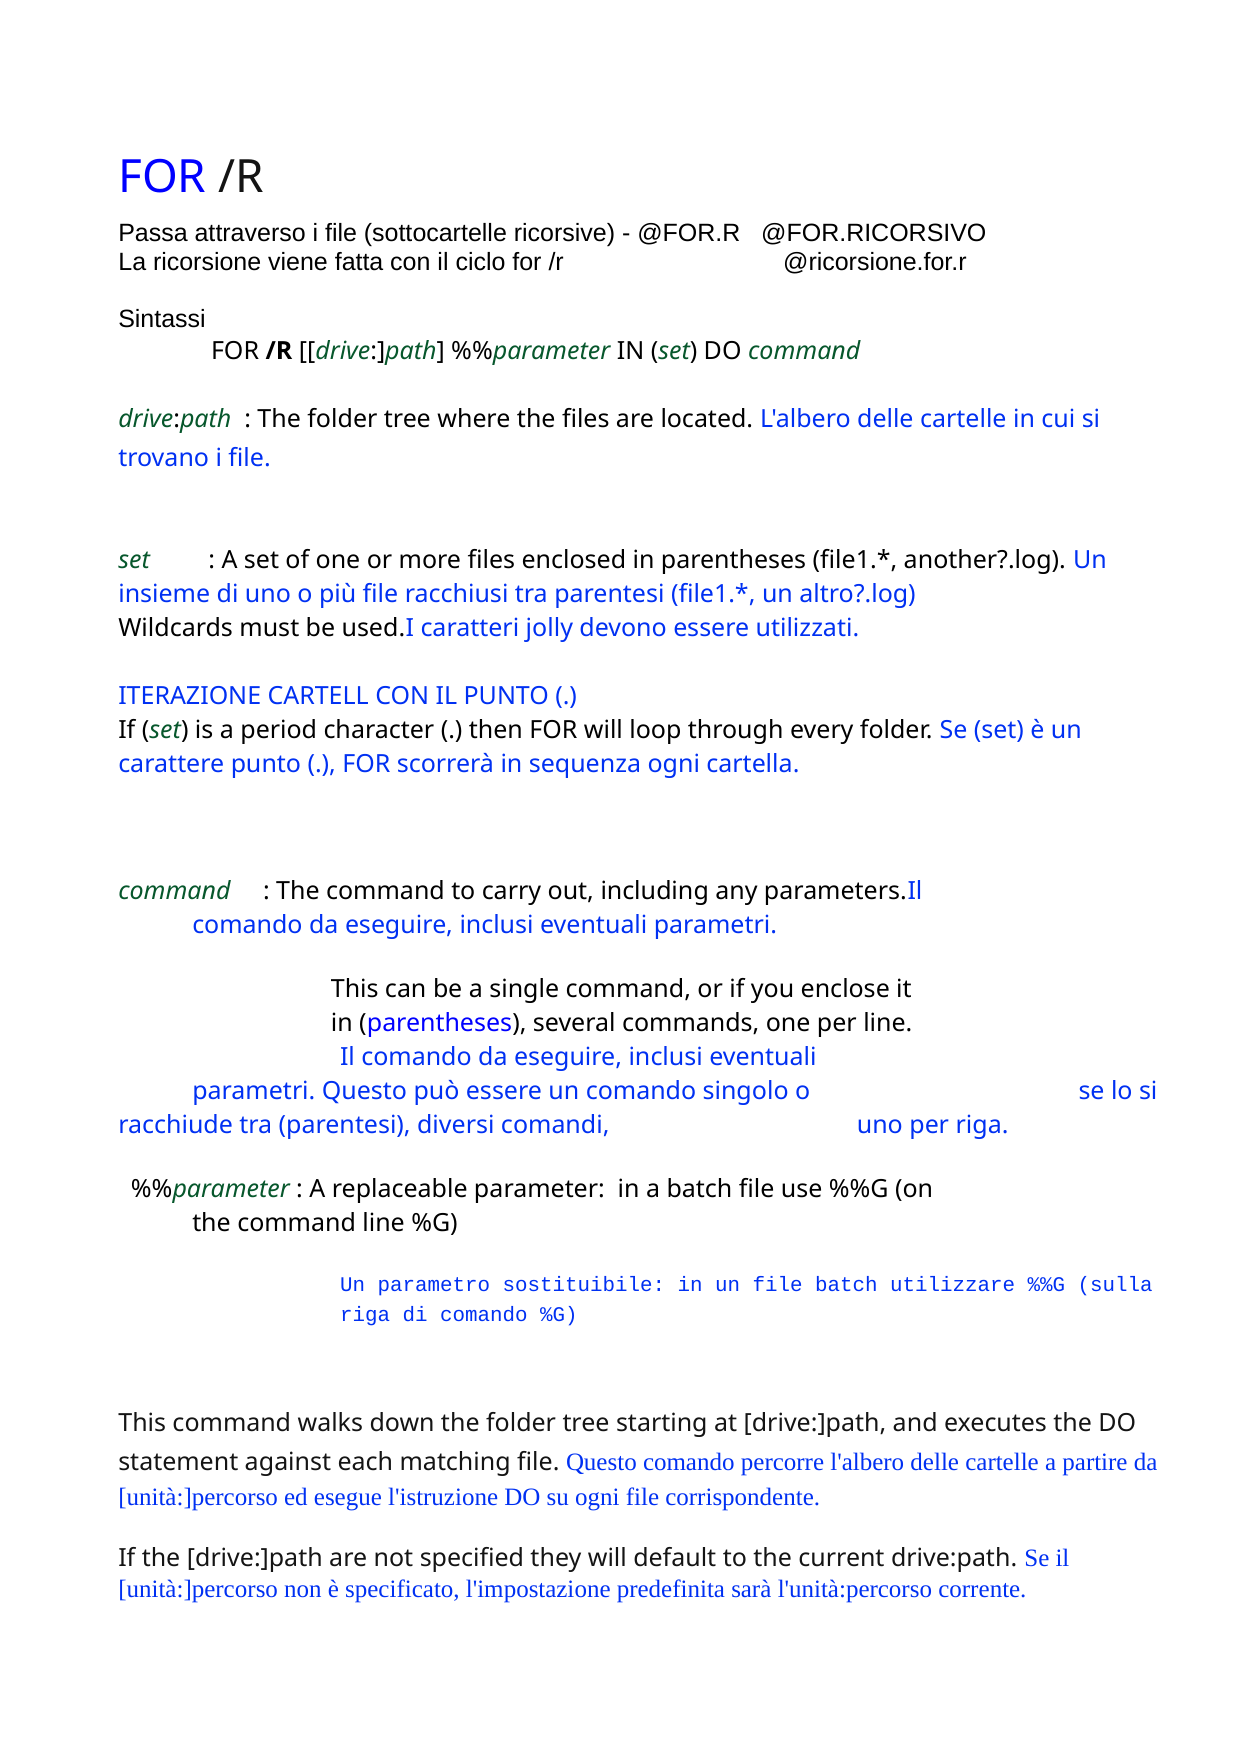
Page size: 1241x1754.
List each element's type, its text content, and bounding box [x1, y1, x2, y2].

text This command walks down the folder tree starting at [drive:]path, and executes the DO statement against each matching file. Questo comando percorre l'albero delle cartelle a partire da [unità:]percorso ed esegue l'istruzione DO su ogni file corrispondente. [118, 1404, 1175, 1511]
text command : The command to carry out, including any parameters.Il comando da eseguire, inclusi eventuali parametri. [118, 873, 1175, 941]
text in (parentheses), several commands, one per line. [118, 1004, 1175, 1039]
text This can be a single command, or if you enclose it [118, 971, 1175, 1004]
subtitle FOR /R [118, 143, 1175, 206]
text %%parameter : A replaceable parameter: in a batch file use %%G (on the command line %G) [118, 1170, 1175, 1238]
text Sintassi [118, 304, 1175, 333]
text Un parametro sostituibile: in un file batch utilizzare %%G (sulla riga di comando %G) [118, 1268, 1175, 1327]
text set : A set of one or more files enclosed in parentheses (file1.*, another?.log). Un insieme di uno o più file racchiusi tra parentesi (file1.*, un altro?.log) [118, 541, 1175, 609]
text drive:path : The folder tree where the files are located. L'albero delle cartelle in cui si trovano i file. [118, 367, 1175, 474]
text If the [drive:]path are not specified they will default to the current drive:path. Se il [unità:]percorso non è specificato, l'impostazione predefinita sarà l'unità:percorso corrente. [118, 1540, 1175, 1603]
text If (set) is a period character (.) then FOR will loop through every folder. Se (set) è un carattere punto (.), FOR scorrerà in sequenza ogni cartella. [118, 712, 1175, 780]
text Wildcards must be used.I caratteri jolly devono essere utilizzati. [118, 609, 1175, 644]
text La ricorsione viene fatta con il ciclo for /r @ricorsione.for.r [118, 247, 1175, 276]
text ITERAZIONE CARTELL CON IL PUNTO (.) [118, 678, 1175, 712]
text Il comando da eseguire, inclusi eventuali parametri. Questo può essere un comando singolo o se lo si racchiude tra (parentesi), diversi comandi, uno per riga. [118, 1039, 1175, 1141]
text FOR /R [[drive:]path] %%parameter IN (set) DO command [118, 333, 1175, 367]
text Passa attraverso i file (sottocartelle ricorsive) - @FOR.R @FOR.RICORSIVO [118, 218, 1175, 247]
